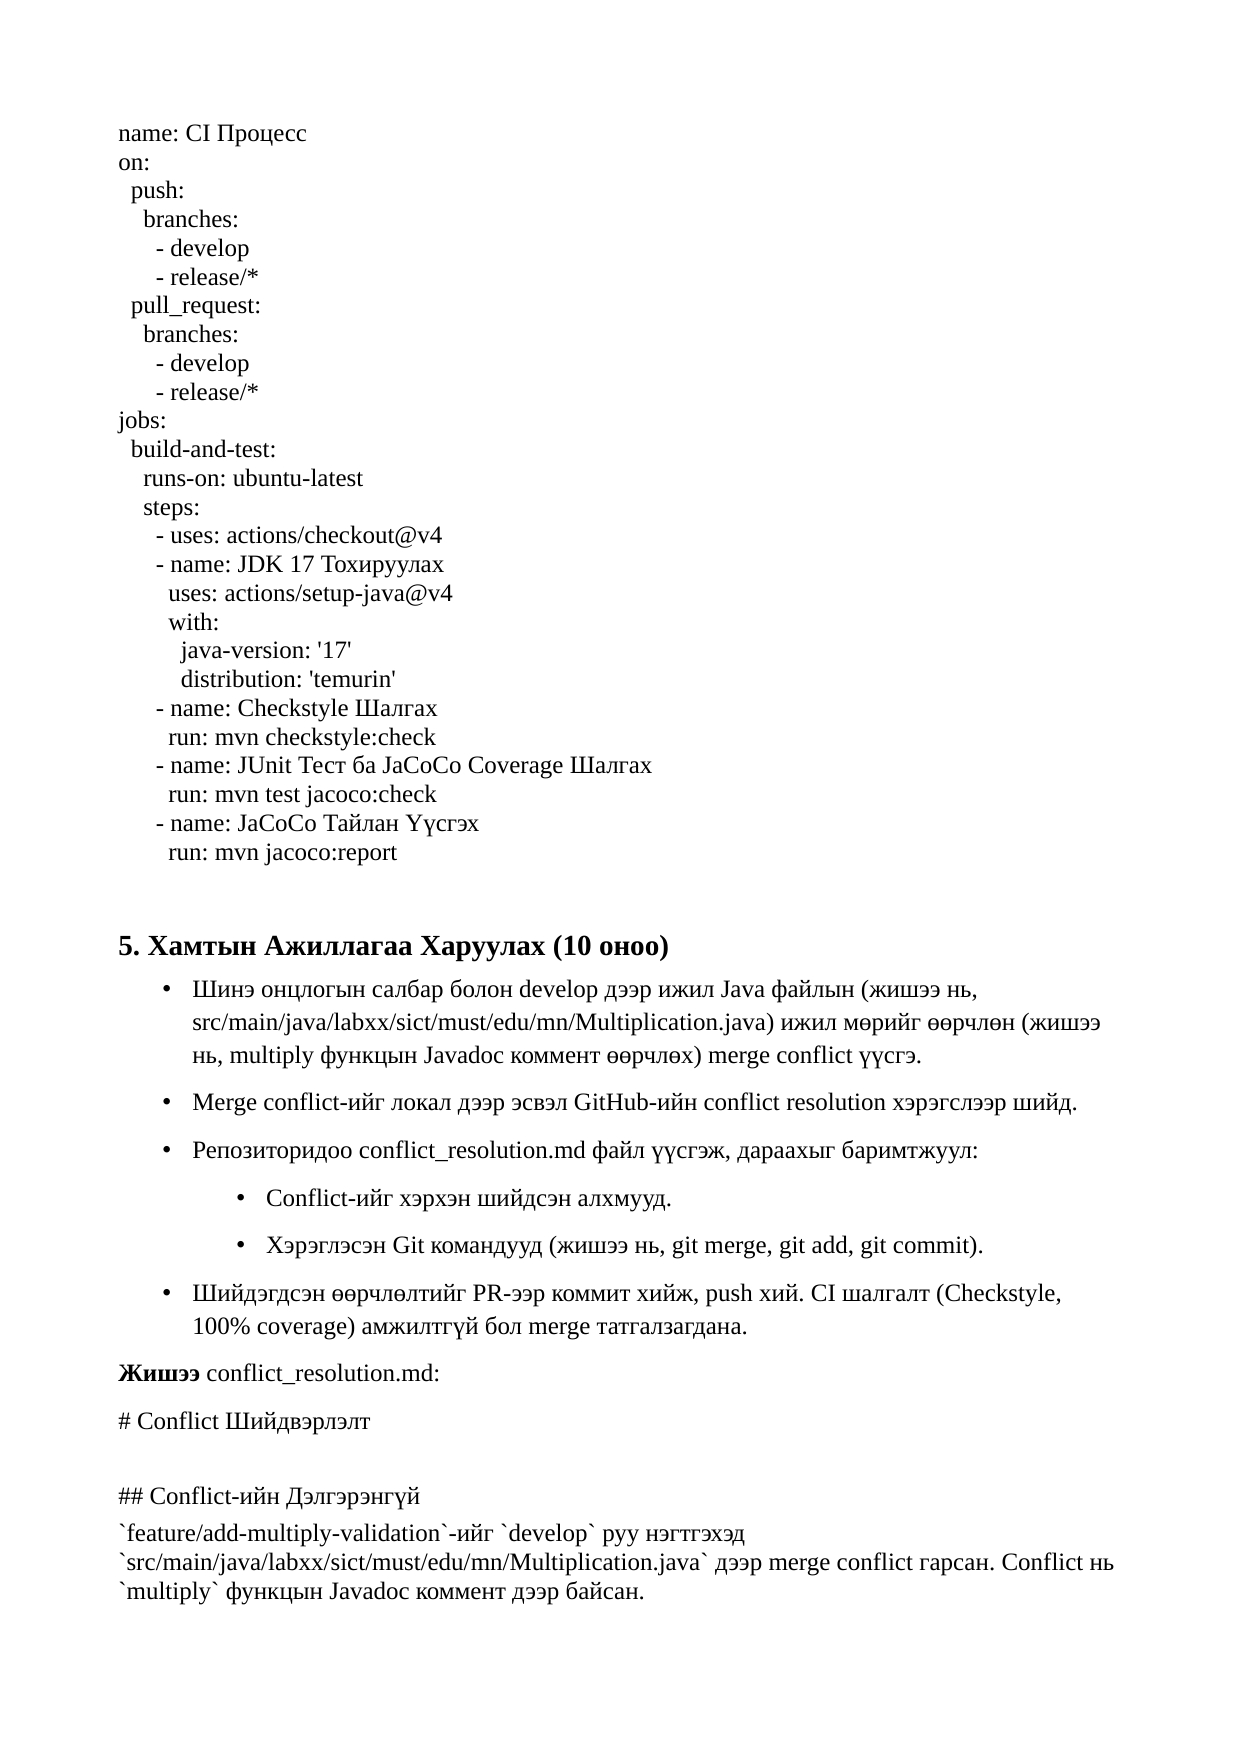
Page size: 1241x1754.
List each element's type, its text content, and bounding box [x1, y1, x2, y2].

text run: mvn jacoco:report [118, 837, 1122, 866]
text # Conflict Шийдвэрлэлт [118, 1406, 1122, 1435]
list Хэрэглэсэн Git командууд (жишээ нь, git merge, git add, git commit). [236, 1230, 1122, 1259]
list Репозиторидоо conflict_resolution.md файл үүсгэж, дараахыг баримтжуул: [162, 1135, 1122, 1164]
text - develop [118, 233, 1122, 262]
text branches: [118, 204, 1122, 233]
list Conflict-ийг хэрхэн шийдсэн алхмууд. [236, 1183, 1122, 1211]
text branches: [118, 319, 1122, 348]
text - release/* [118, 377, 1122, 406]
text java-version: '17' [118, 636, 1122, 664]
text distribution: 'temurin' [118, 664, 1122, 693]
text run: mvn checkstyle:check [118, 722, 1122, 751]
text - uses: actions/checkout@v4 [118, 521, 1122, 549]
text - name: JUnit Тест ба JaCoCo Coverage Шалгах [118, 751, 1122, 779]
text name: CI Процесс [118, 118, 1122, 147]
text Жишээ conflict_resolution.md: [118, 1358, 1122, 1387]
text - develop [118, 348, 1122, 377]
text - name: JDK 17 Тохируулах [118, 549, 1122, 578]
text - name: JaCoCo Тайлан Үүсгэх [118, 808, 1122, 837]
list Merge conflict-ийг локал дээр эсвэл GitHub-ийн conflict resolution хэрэгслээр шийд. [162, 1087, 1122, 1116]
text push: [118, 176, 1122, 204]
text run: mvn test jacoco:check [118, 779, 1122, 808]
text - release/* [118, 262, 1122, 291]
text uses: actions/setup-java@v4 [118, 578, 1122, 607]
subtitle 5. Хамтын Ажиллагаа Харуулах (10 оноо) [118, 928, 1122, 961]
text steps: [118, 492, 1122, 521]
text jobs: [118, 406, 1122, 434]
text ## Conflict-ийн Дэлгэрэнгүй [118, 1481, 1122, 1510]
text build-and-test: [118, 434, 1122, 463]
text pull_request: [118, 291, 1122, 319]
text `feature/add-multiply-validation`-ийг `develop` руу нэгтгэхэд `src/main/java/labxx/sict/must/edu/mn/Multiplication.java` дээр merge conflict гарсан. Conflict нь `multiply` функцын Javadoc коммент дээр байсан. [118, 1518, 1122, 1604]
text with: [118, 607, 1122, 636]
text - name: Checkstyle Шалгах [118, 693, 1122, 722]
list Шийдэгдсэн өөрчлөлтийг PR-ээр коммит хийж, push хий. CI шалгалт (Checkstyle, 100% coverage) амжилтгүй бол merge татгалзагдана. [162, 1278, 1122, 1340]
text runs-on: ubuntu-latest [118, 463, 1122, 492]
list Шинэ онцлогын салбар болон develop дээр ижил Java файлын (жишээ нь, src/main/java/labxx/sict/must/edu/mn/Multiplication.java) ижил мөрийг өөрчлөн (жишээ нь, multiply функцын Javadoc коммент өөрчлөх) merge conflict үүсгэ. [162, 974, 1122, 1069]
text on: [118, 147, 1122, 176]
